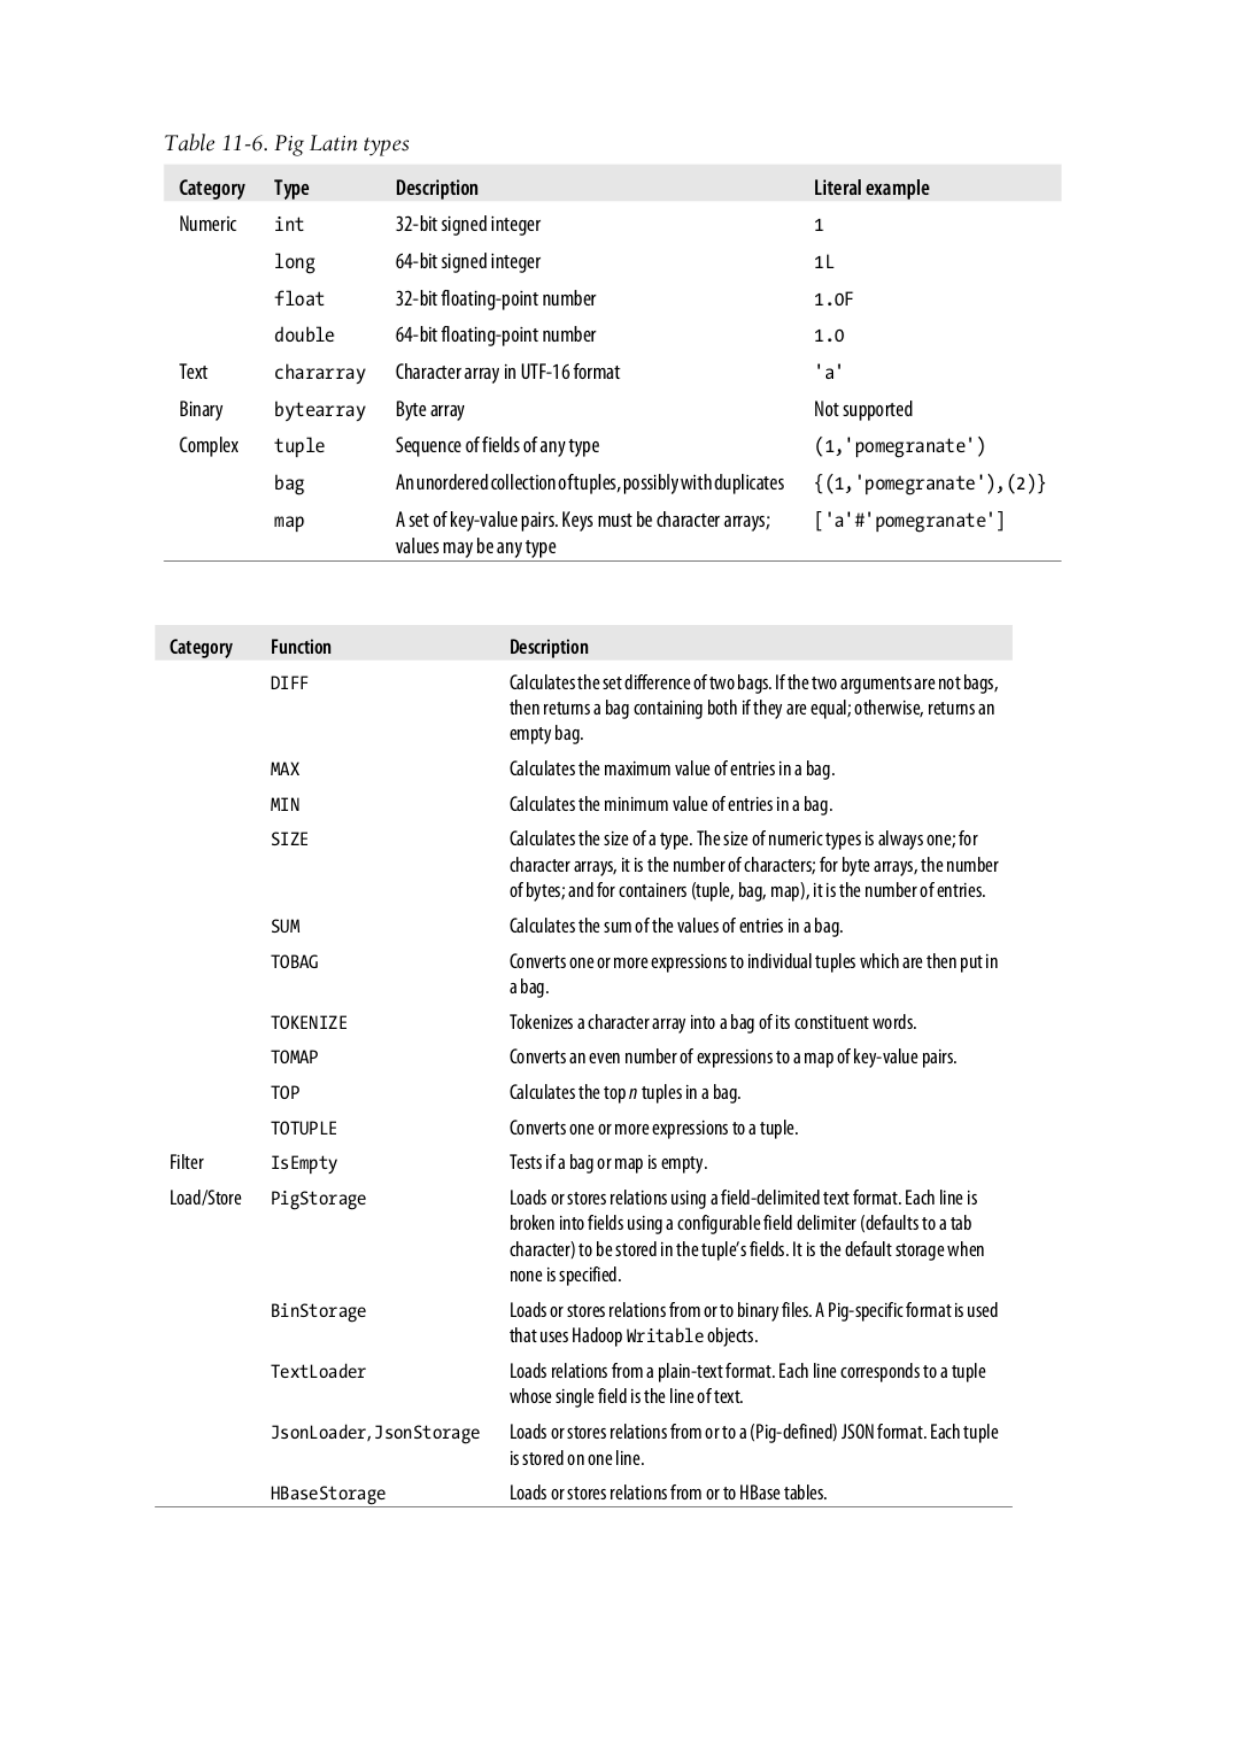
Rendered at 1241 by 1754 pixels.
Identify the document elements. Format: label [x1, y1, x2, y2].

picture [118, 609, 1123, 1519]
picture [118, 118, 1123, 581]
